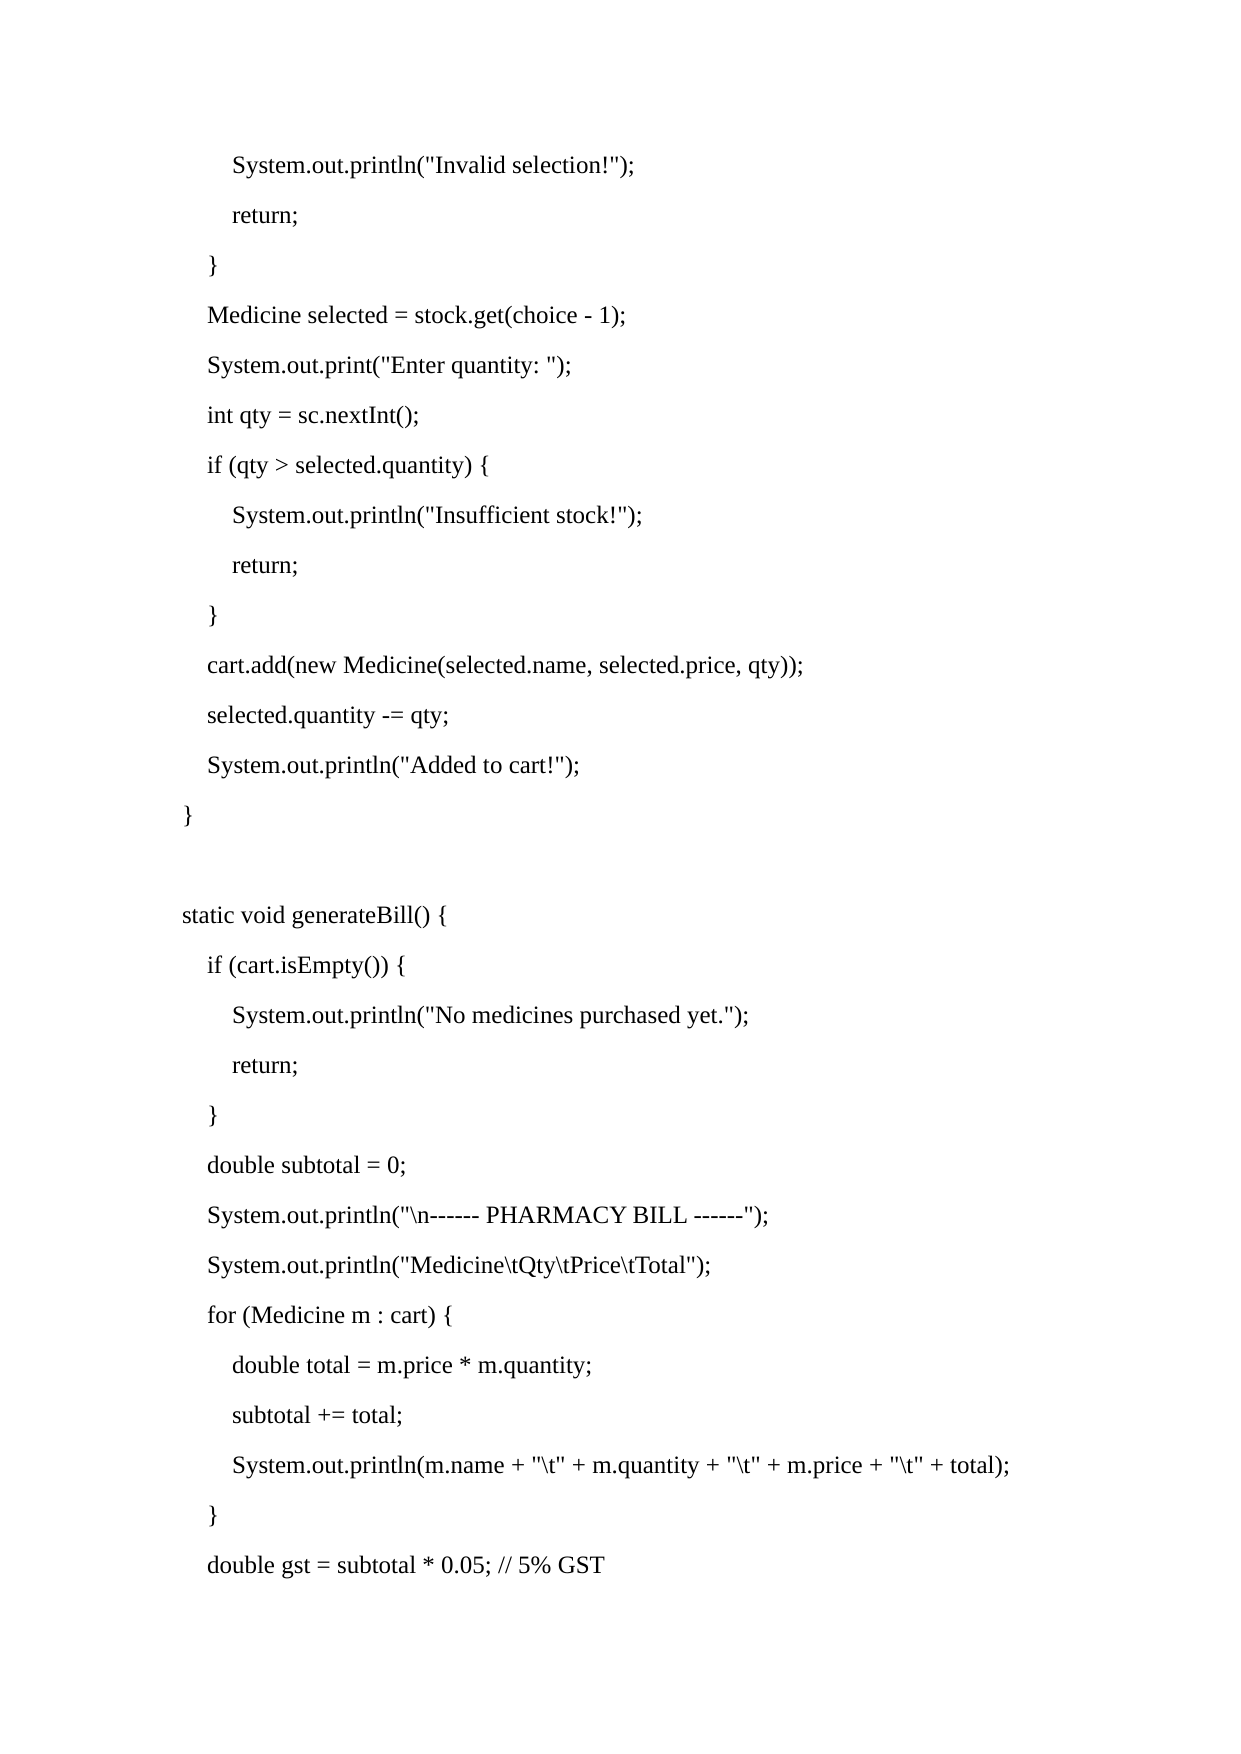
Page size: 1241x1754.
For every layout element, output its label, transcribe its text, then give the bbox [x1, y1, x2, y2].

text System.out.println("Invalid selection!"); [157, 150, 1090, 179]
text System.out.print("Enter quantity: "); [157, 350, 1090, 379]
text System.out.println("Added to cart!"); [157, 750, 1090, 779]
text } [157, 800, 1090, 829]
text } [157, 1100, 1090, 1129]
text static void generateBill() { [157, 900, 1090, 929]
text System.out.println(m.name + "\t" + m.quantity + "\t" + m.price + "\t" + total); [157, 1450, 1090, 1479]
text selected.quantity -= qty; [157, 700, 1090, 729]
text subtotal += total; [157, 1400, 1090, 1429]
text cart.add(new Medicine(selected.name, selected.price, qty)); [157, 650, 1090, 679]
text System.out.println("No medicines purchased yet."); [157, 1000, 1090, 1029]
text } [157, 1500, 1090, 1529]
text double total = m.price * m.quantity; [157, 1350, 1090, 1379]
text double subtotal = 0; [157, 1150, 1090, 1179]
text if (qty > selected.quantity) { [157, 450, 1090, 479]
text System.out.println("\n------ PHARMACY BILL ------"); [157, 1200, 1090, 1229]
text System.out.println("Medicine\tQty\tPrice\tTotal"); [157, 1250, 1090, 1279]
text System.out.println("Insufficient stock!"); [157, 500, 1090, 529]
text } [157, 600, 1090, 629]
text Medicine selected = stock.get(choice - 1); [157, 300, 1090, 329]
text for (Medicine m : cart) { [157, 1300, 1090, 1329]
text return; [157, 200, 1090, 229]
text int qty = sc.nextInt(); [157, 400, 1090, 429]
text if (cart.isEmpty()) { [157, 950, 1090, 979]
text } [157, 250, 1090, 279]
text return; [157, 550, 1090, 579]
text return; [157, 1050, 1090, 1079]
text double gst = subtotal * 0.05; // 5% GST [157, 1550, 1090, 1579]
